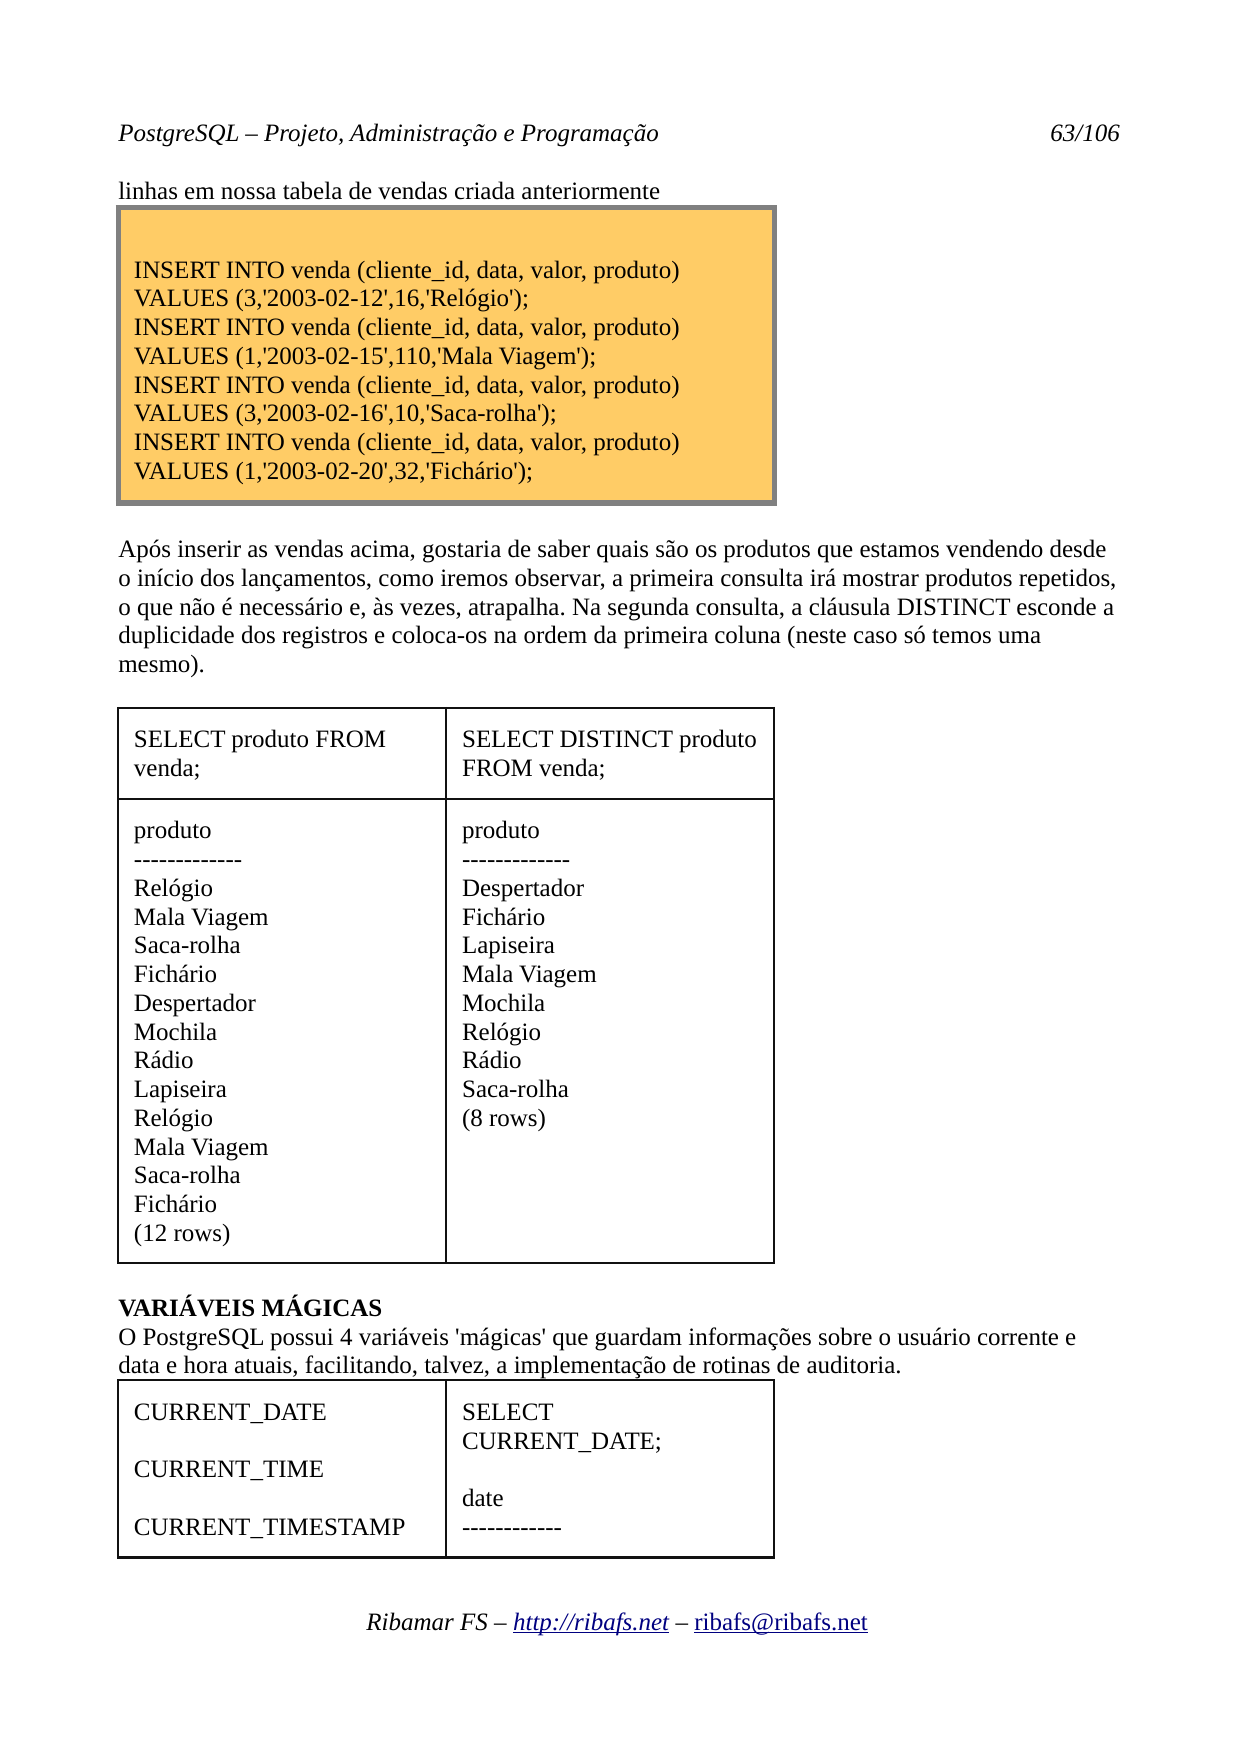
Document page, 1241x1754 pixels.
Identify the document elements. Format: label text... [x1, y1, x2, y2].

table_cell produto ------------- Relógio Mala Viagem Saca-rolha Fichário Despertador Mochila Rádio Lapiseira Relógio Mala Viagem Saca-rolha Fichário (12 rows) [119, 800, 445, 1262]
table_header SELECT CURRENT_DATE; date [447, 1381, 773, 1556]
text linhas em nossa tabela de vendas criada anteriormente [118, 176, 1122, 205]
table_header SELECT produto FROM venda; [119, 709, 445, 798]
table_cell produto ------------- Despertador Fichário Lapiseira Mala Viagem Mochila Relógio Rádio Saca-rolha (8 rows) [447, 800, 773, 1262]
text O PostgreSQL possui 4 variáveis 'mágicas' que guardam informações sobre o usuário corrente e data e hora atuais, facilitando, talvez, a implementação de rotinas de auditoria. [118, 1322, 1122, 1379]
table_header INSERT INTO venda (cliente_id, data, valor, produto) VALUES (3,'2003-02-12',16,'Relógio'); INSERT INTO venda (cliente_id, data, valor, produto) VALUES (1,'2003-02-15',110,'Mala Viagem'); INSERT INTO venda (cliente_id, data, valor, produto) VALUES (3,'2003-02-16',10,'Saca-rolha'); INSERT INTO venda (cliente_id, data, valor, produto) VALUES (1,'2003-02-20',32,'Fichário'); [121, 210, 772, 500]
table_header SELECT DISTINCT produto FROM venda; [447, 709, 773, 798]
text VARIÁVEIS MÁGICAS [118, 1293, 1122, 1322]
table_header CURRENT_DATE CURRENT_TIME CURRENT_TIMESTAMP [119, 1381, 445, 1556]
text Após inserir as vendas acima, gostaria de saber quais são os produtos que estamos vendendo desde o início dos lançamentos, como iremos observar, a primeira consulta irá mostrar produtos repetidos, o que não é necessário e, às vezes, atrapalha. Na segunda consulta, a cláusula DISTINCT esconde a duplicidade dos registros e coloca-os na ordem da primeira coluna (neste caso só temos uma mesmo). [118, 534, 1122, 678]
